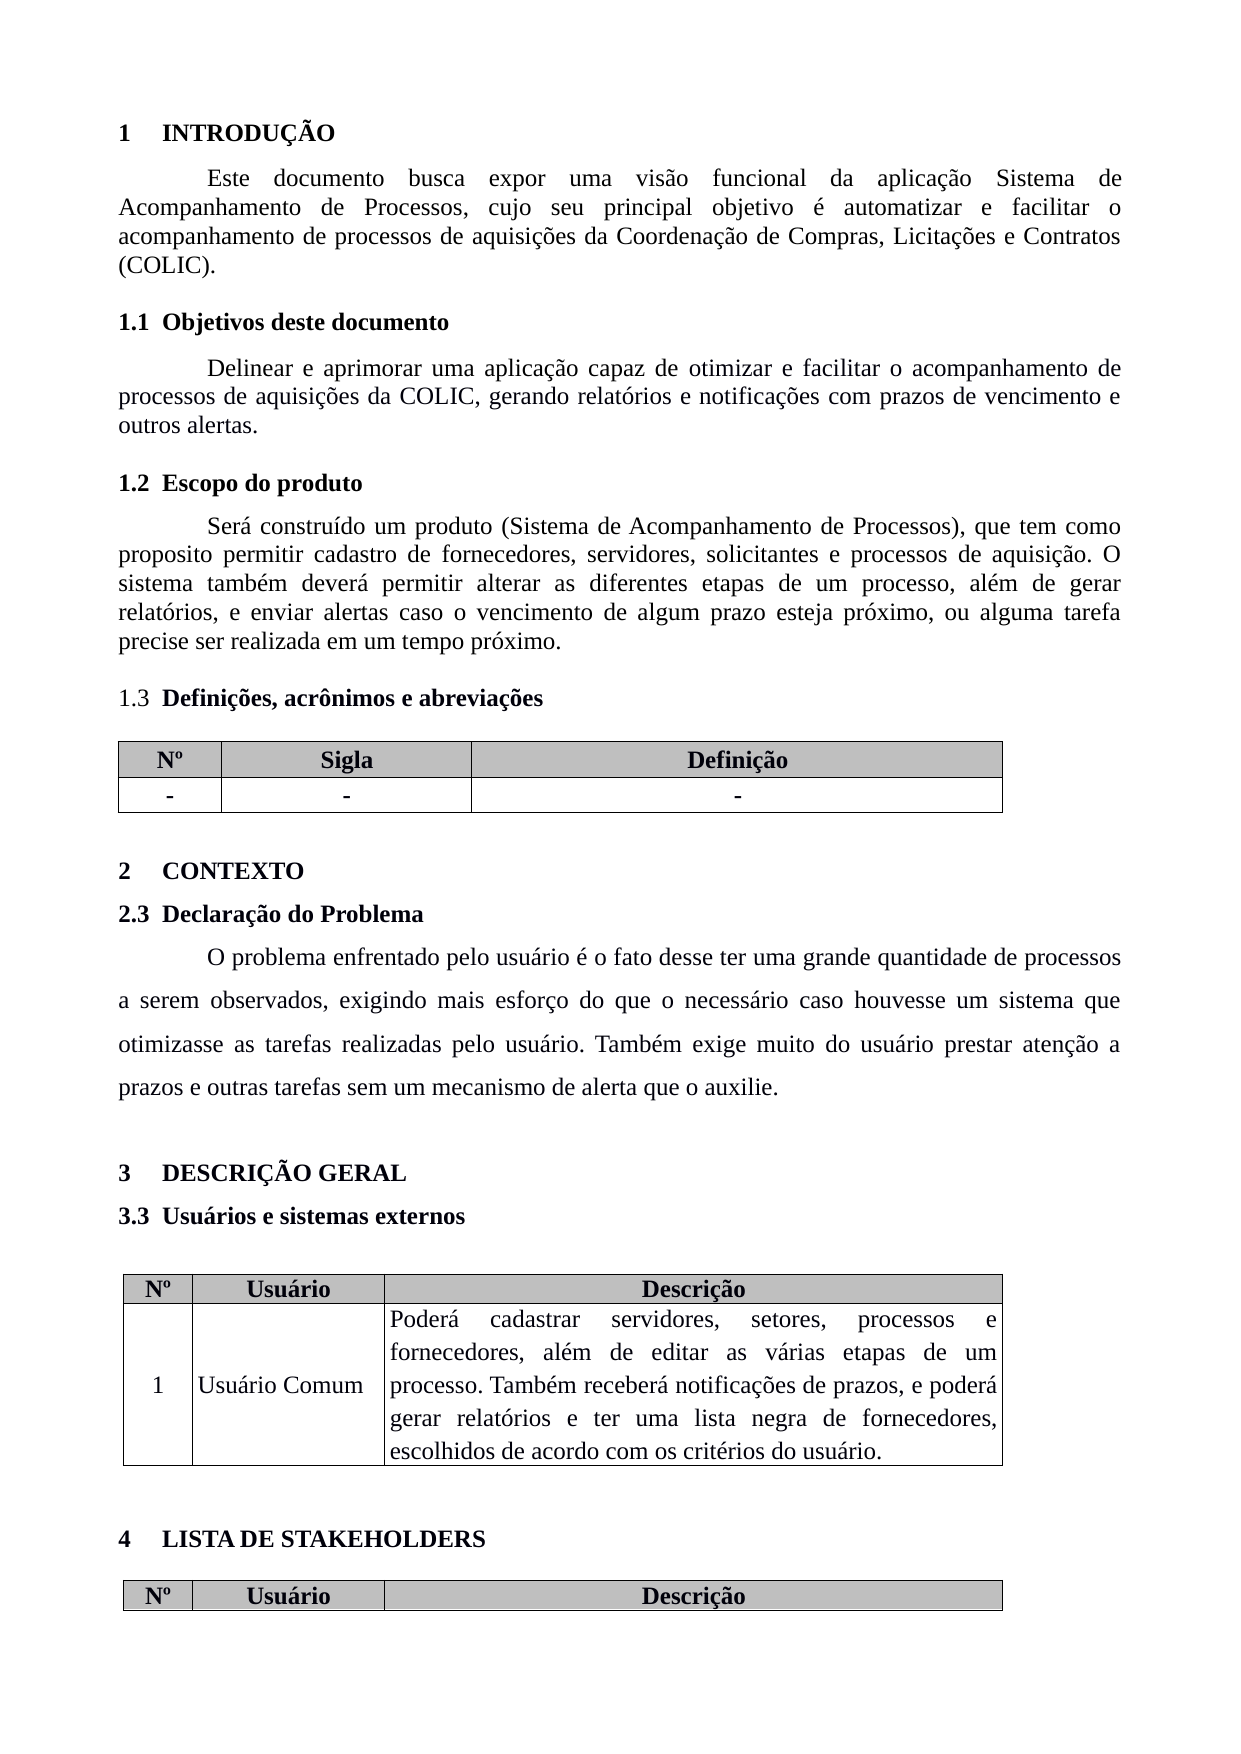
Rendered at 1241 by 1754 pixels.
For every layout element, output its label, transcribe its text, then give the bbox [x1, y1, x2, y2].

table_header Descrição [385, 1275, 1002, 1303]
list Objetivos deste documento [118, 307, 1122, 336]
table_header Nº [119, 742, 221, 777]
table_cell Poderá cadastrar servidores, setores, processos e fornecedores, além de editar as várias etapas de um processo. Também receberá notificações de prazos, e poderá gerar relatórios e ter uma lista negra de fornecedores, escolhidos de acordo com os critérios do usuário. [385, 1304, 1002, 1465]
table_header Nº [124, 1581, 192, 1609]
table_cell - [222, 778, 471, 812]
table_cell - [119, 778, 221, 812]
list Definições, acrônimos e abreviações [118, 683, 1122, 712]
list INTRODUÇÃO [118, 118, 1122, 147]
list Usuários e sistemas externos [118, 1201, 1122, 1230]
table_header Usuário [193, 1275, 384, 1303]
list CONTEXTO [118, 856, 1122, 885]
table_cell 1 [124, 1304, 192, 1465]
text Este documento busca expor uma visão funcional da aplicação Sistema de Acompanhamento de Processos, cujo seu principal objetivo é automatizar e facilitar o acompanhamento de processos de aquisições da Coordenação de Compras, Licitações e Contratos (COLIC). [118, 163, 1122, 278]
list Será construído um produto (Sistema de Acompanhamento de Processos), que tem como proposito permitir cadastro de fornecedores, servidores, solicitantes e processos de aquisição. O sistema também deverá permitir alterar as diferentes etapas de um processo, além de gerar relatórios, e enviar alertas caso o vencimento de algum prazo esteja próximo, ou alguma tarefa precise ser realizada em um tempo próximo. [118, 511, 1122, 654]
table_header Descrição [385, 1581, 1002, 1609]
table_cell Usuário Comum [193, 1304, 384, 1465]
table_header Nº [124, 1275, 192, 1303]
list Declaração do Problema [118, 899, 1122, 928]
text Delinear e aprimorar uma aplicação capaz de otimizar e facilitar o acompanhamento de processos de aquisições da COLIC, gerando relatórios e notificações com prazos de vencimento e outros alertas. [118, 353, 1122, 439]
table_cell - [472, 778, 1002, 812]
list Escopo do produto [118, 468, 1122, 496]
table_header Definição [472, 742, 1002, 777]
list O problema enfrentado pelo usuário é o fato desse ter uma grande quantidade de processos a serem observados, exigindo mais esforço do que o necessário caso houvesse um sistema que otimizasse as tarefas realizadas pelo usuário. Também exige muito do usuário prestar atenção a prazos e outras tarefas sem um mecanismo de alerta que o auxilie. [118, 942, 1122, 1101]
table_header Sigla [222, 742, 471, 777]
table_header Usuário [193, 1581, 384, 1609]
list LISTA DE STAKEHOLDERS [118, 1524, 1122, 1553]
list DESCRIÇÃO GERAL [118, 1158, 1122, 1187]
